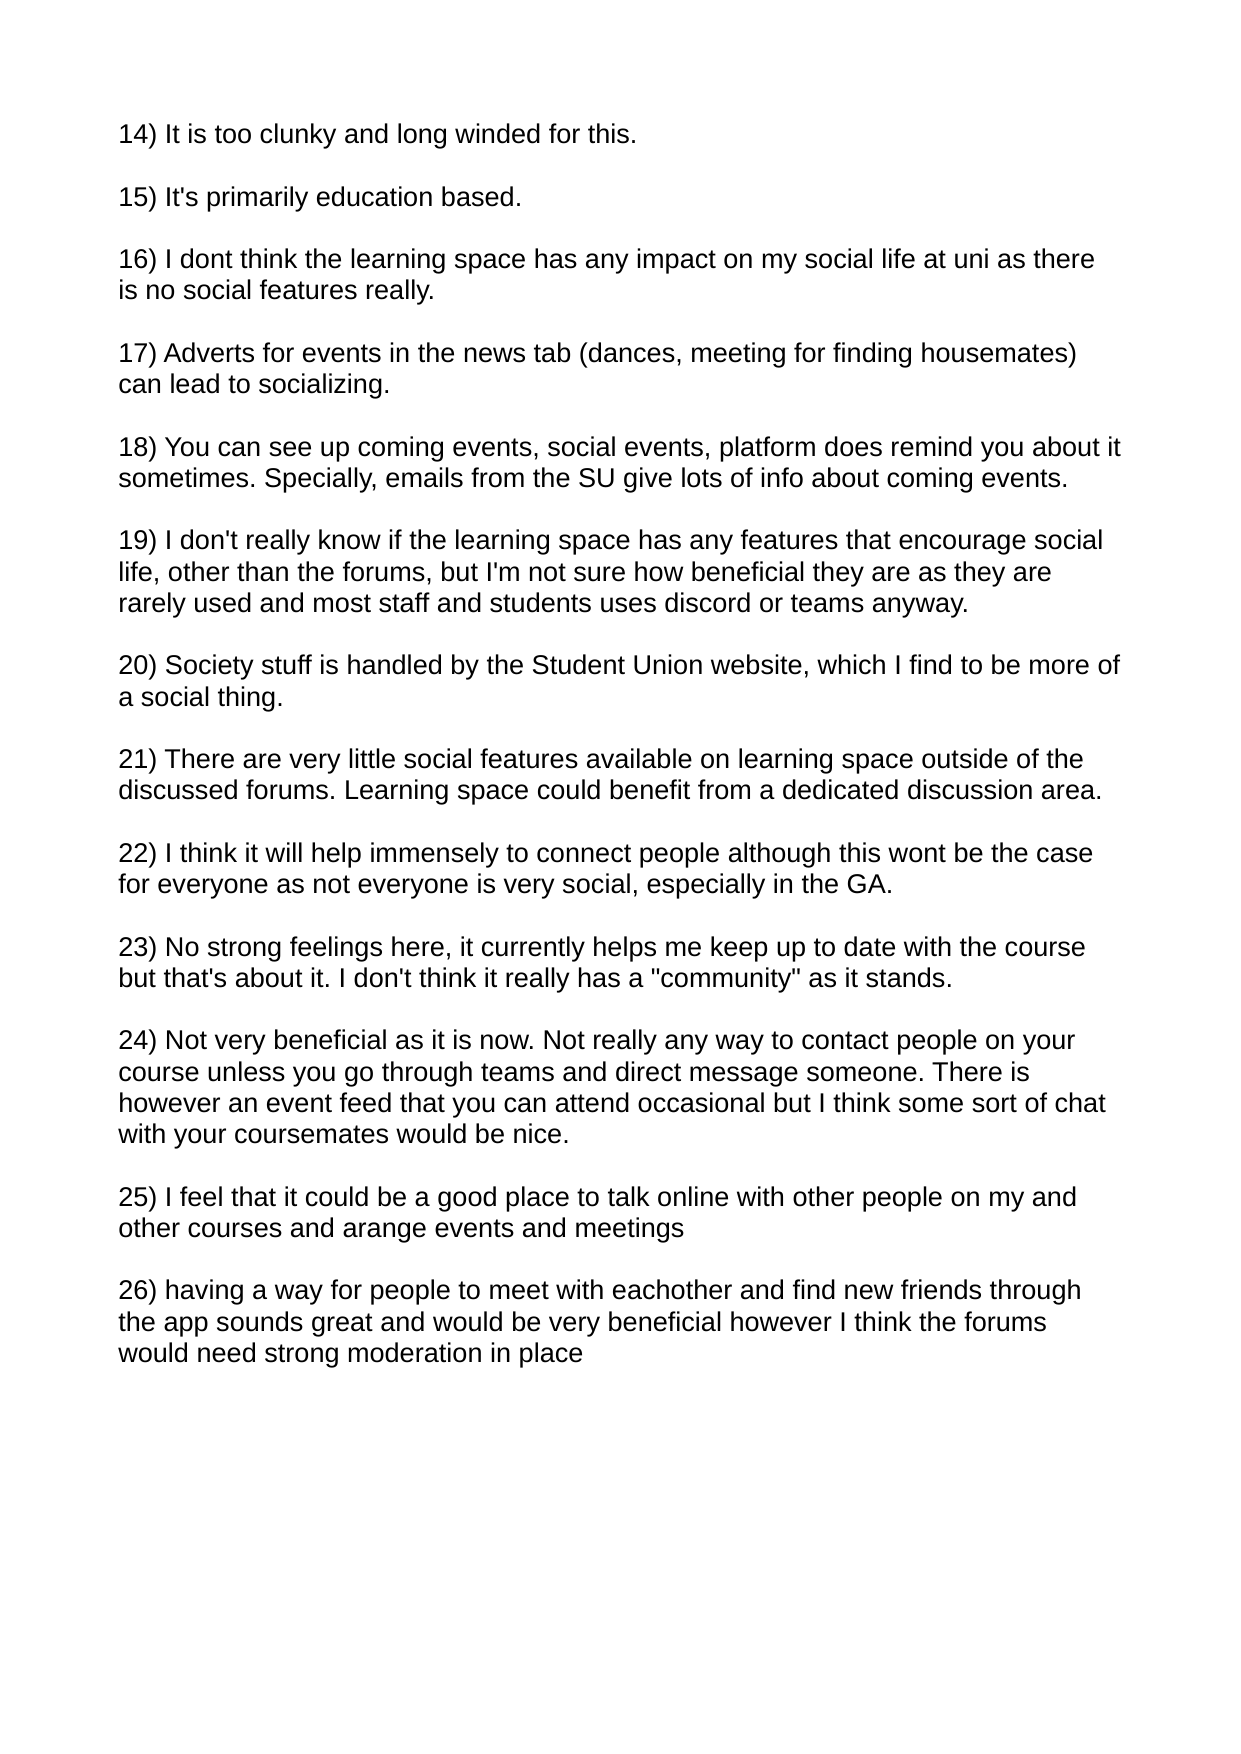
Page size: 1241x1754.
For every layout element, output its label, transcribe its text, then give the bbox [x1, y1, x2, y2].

text 17) Adverts for events in the news tab (dances, meeting for finding housemates) can lead to socializing. [118, 337, 1122, 399]
text 18) You can see up coming events, social events, platform does remind you about it sometimes. Specially, emails from the SU give lots of info about coming events. [118, 431, 1122, 493]
text 19) I don't really know if the learning space has any features that encourage social life, other than the forums, but I'm not sure how beneficial they are as they are rarely used and most staff and students uses discord or teams anyway. [118, 524, 1122, 618]
text 15) It's primarily education based. [118, 181, 1122, 212]
text 16) I dont think the learning space has any impact on my social life at uni as there is no social features really. [118, 243, 1122, 306]
text 14) It is too clunky and long winded for this. [118, 118, 1122, 149]
text 26) having a way for people to meet with eachother and find new friends through the app sounds great and would be very beneficial however I think the forums would need strong moderation in place [118, 1274, 1122, 1368]
text 22) I think it will help immensely to connect people although this wont be the case for everyone as not everyone is very social, especially in the GA. [118, 837, 1122, 899]
text 21) There are very little social features available on learning space outside of the discussed forums. Learning space could benefit from a dedicated discussion area. [118, 743, 1122, 806]
text 23) No strong feelings here, it currently helps me keep up to date with the course but that's about it. I don't think it really has a "community" as it stands. [118, 931, 1122, 993]
text 24) Not very beneficial as it is now. Not really any way to contact people on your course unless you go through teams and direct message someone. There is however an event feed that you can attend occasional but I think some sort of chat with your coursemates would be nice. [118, 1024, 1122, 1149]
text 20) Society stuff is handled by the Student Union website, which I find to be more of a social thing. [118, 649, 1122, 712]
text 25) I feel that it could be a good place to talk online with other people on my and other courses and arange events and meetings [118, 1181, 1122, 1243]
